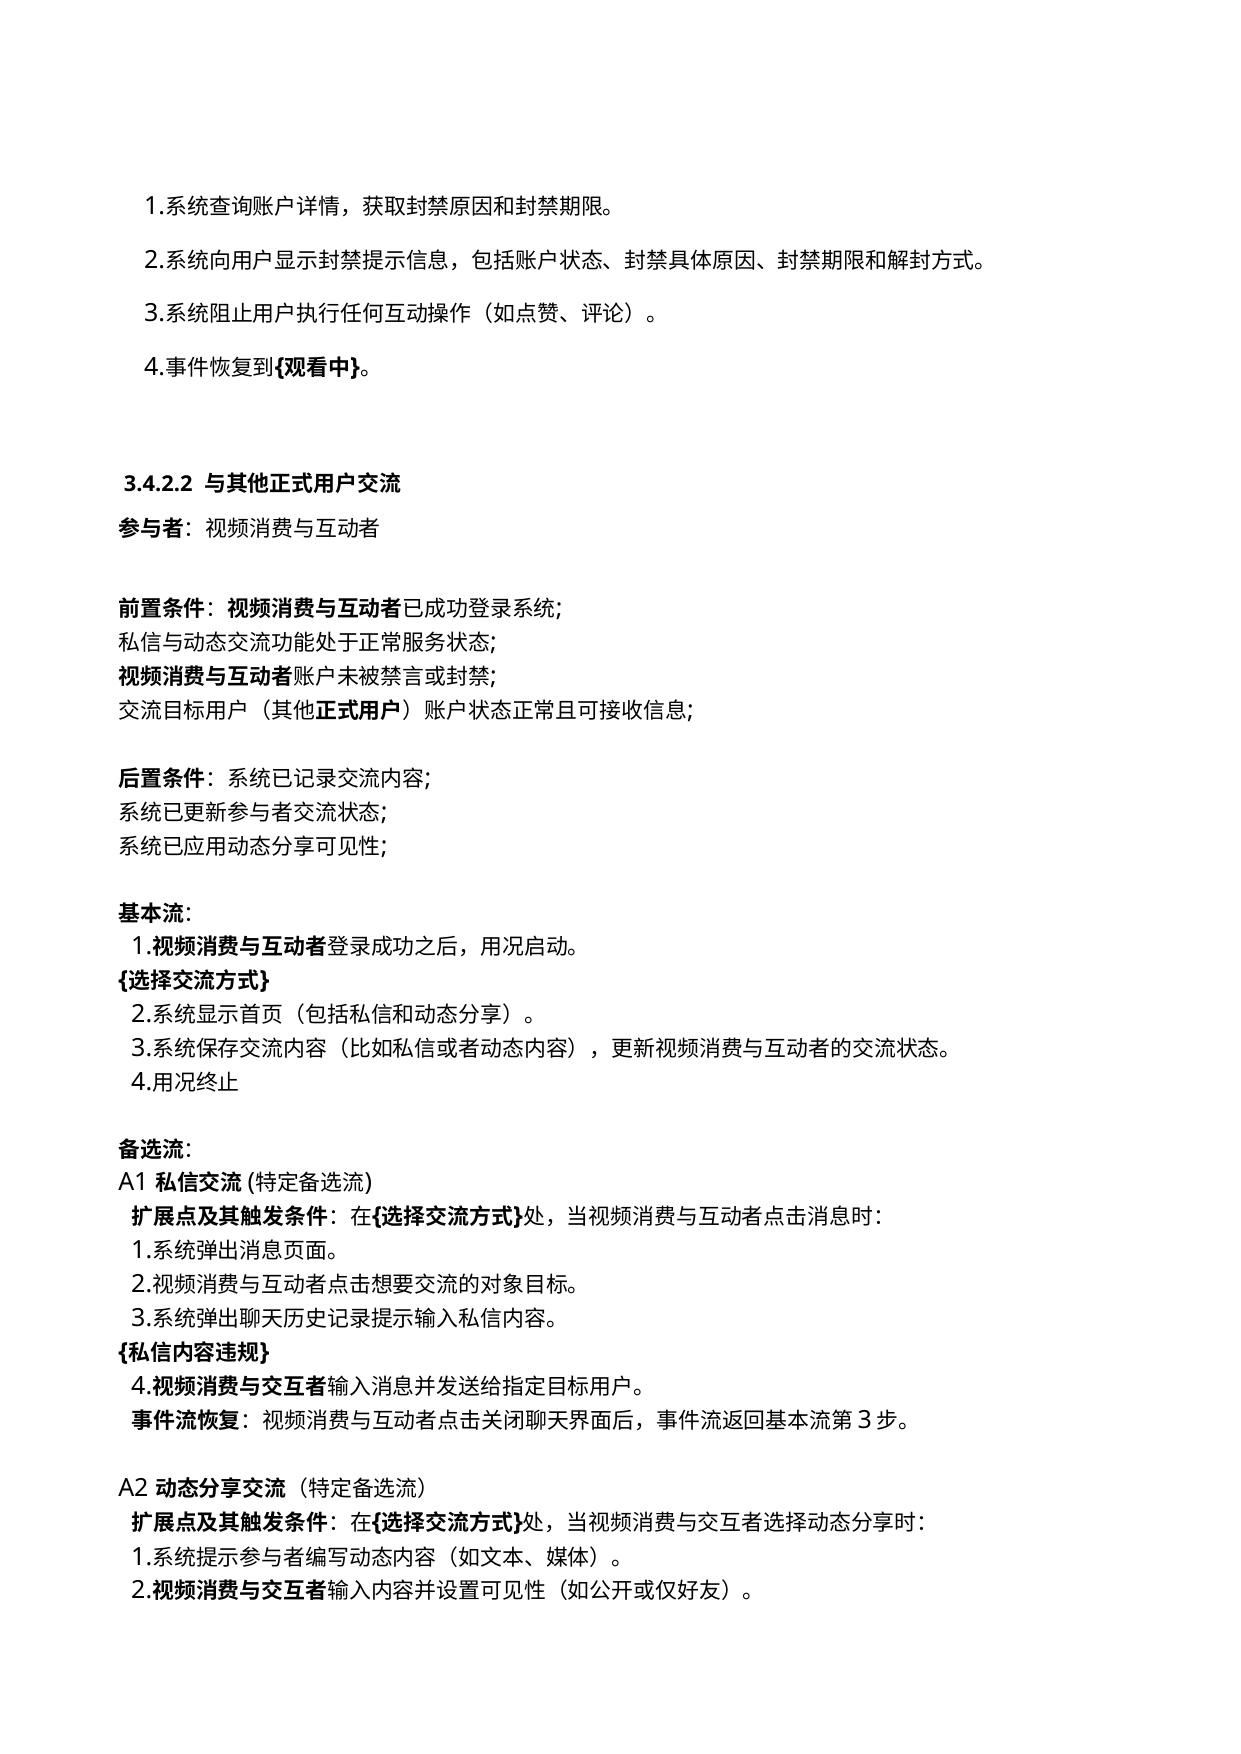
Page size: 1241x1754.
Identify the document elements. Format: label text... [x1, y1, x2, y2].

text 系统已应用动态分享可见性; [118, 828, 1122, 862]
text 3.系统阻止用户执行任何互动操作（如点赞、评论）。 [118, 295, 1122, 329]
text 1.视频消费与互动者登录成功之后，用况启动。 [118, 927, 1122, 961]
text 3.系统保存交流内容（比如私信或者动态内容），更新视频消费与互动者的交流状态。 [118, 1029, 1122, 1064]
text {选择交流方式} [118, 961, 1122, 996]
text {私信内容违规} [118, 1334, 1122, 1368]
text 1.系统弹出消息页面。 [118, 1232, 1122, 1266]
text 1.系统提示参与者编写动态内容（如文本、媒体）。 [118, 1538, 1122, 1572]
text 4.事件恢复到{观看中}。 [118, 349, 1122, 383]
text 基本流： [118, 896, 1122, 927]
text 系统已更新参与者交流状态; [118, 793, 1122, 828]
text 私信与动态交流功能处于正常服务状态; [118, 623, 1122, 657]
text A1 私信交流​ (特定备选流) [118, 1163, 1122, 1197]
text 2.系统显示首页（包括私信和动态分享）。 [118, 996, 1122, 1029]
text 1.系统查询账户详情，获取封禁原因和封禁期限。 [118, 188, 1122, 222]
text 备选流： [118, 1132, 1122, 1163]
text 2.视频消费与交互者输入内容并设置可见性（如公开或仅好友）。 [118, 1572, 1122, 1606]
text 2.系统向用户显示封禁提示信息，包括账户状态、封禁具体原因、封禁期限和解封方式。 [118, 241, 1122, 275]
text 后置条件：系统已记录交流内容; [118, 759, 1122, 793]
text 扩展点及其触发条件：在{选择交流方式}处，当视频消费与互动者点击消息时： [118, 1197, 1122, 1232]
text 参与者：视频消费与互动者 [118, 511, 1122, 542]
text 4.视频消费与交互者输入消息并发送给指定目标用户。 [118, 1368, 1122, 1402]
text 扩展点及其触发条件：在{选择交流方式}处，当视频消费与交互者选择动态分享时： [118, 1504, 1122, 1538]
text 事件流恢复：视频消费与互动者点击关闭聊天界面后，事件流返回基本流第3步。 [118, 1402, 1122, 1436]
text 视频消费与互动者账户未被禁言或封禁; [118, 657, 1122, 691]
text 4.用况终止 [118, 1064, 1122, 1098]
subtitle 与其他正式用户交流 [118, 466, 1122, 498]
text 2.视频消费与互动者点击想要交流的对象目标。 [118, 1266, 1122, 1300]
text 交流目标用户（其他正式用户）账户状态正常且可接收信息; [118, 691, 1122, 725]
text 3.系统弹出聊天历史记录提示输入私信内容。 [118, 1300, 1122, 1334]
text A2 动态分享交流​（特定备选流） [118, 1470, 1122, 1504]
text 前置条件：视频消费与互动者已成功登录系统; [118, 589, 1122, 623]
